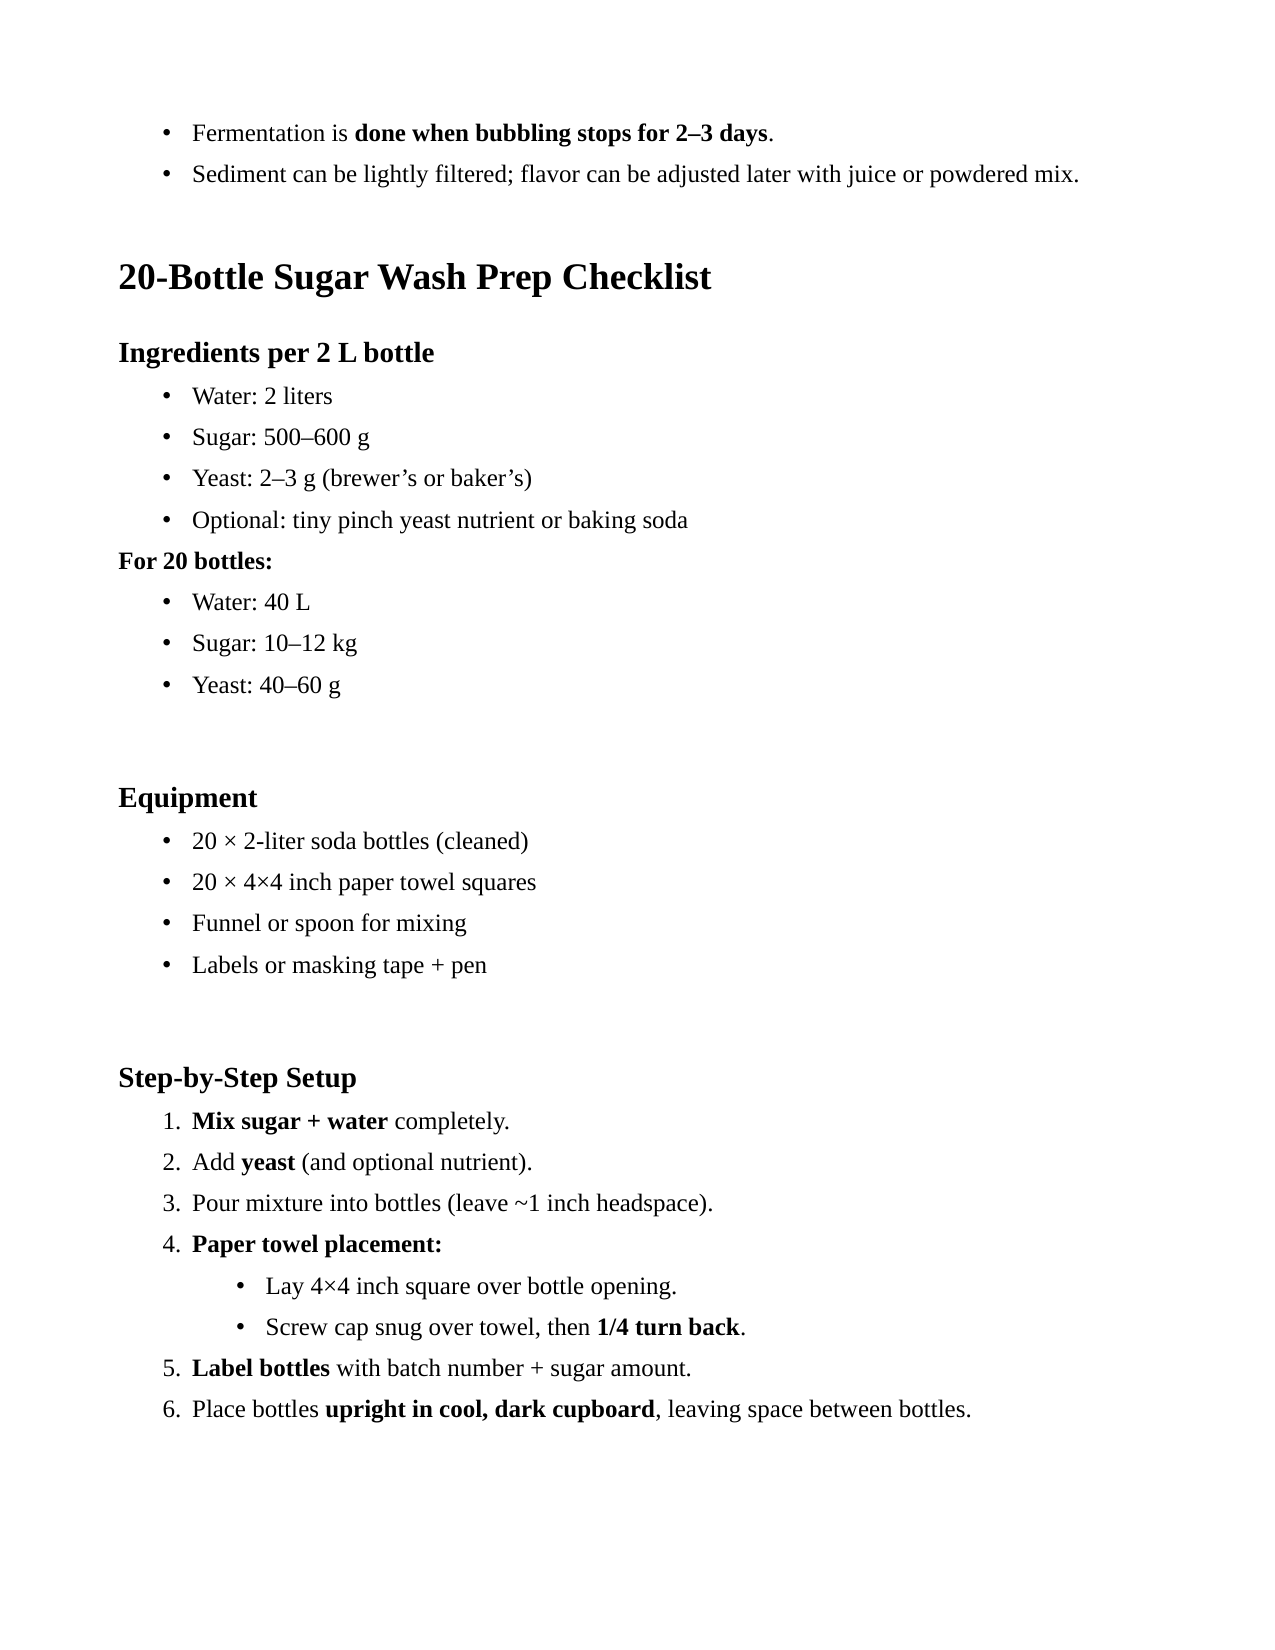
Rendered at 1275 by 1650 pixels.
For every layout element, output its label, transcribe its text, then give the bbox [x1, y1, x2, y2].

list Labels or masking tape + pen [162, 950, 1157, 978]
list 20 × 4×4 inch paper towel squares [162, 867, 1157, 896]
text For 20 bottles: [118, 546, 1157, 575]
list Add yeast (and optional nutrient). [162, 1147, 1157, 1176]
list Label bottles with batch number + sugar amount. [162, 1353, 1157, 1382]
list Sugar: 500–600 g [162, 422, 1157, 451]
subtitle Step-by-Step Setup [118, 1060, 1157, 1093]
list Paper towel placement: [162, 1229, 1157, 1258]
list Water: 40 L [162, 587, 1157, 616]
list Water: 2 liters [162, 381, 1157, 410]
list Sediment can be lightly filtered; flavor can be adjusted later with juice or powdered mix. [162, 159, 1157, 188]
subtitle Ingredients per 2 L bottle [118, 335, 1157, 368]
list Mix sugar + water completely. [162, 1106, 1157, 1134]
list Optional: tiny pinch yeast nutrient or baking soda [162, 505, 1157, 533]
list Fermentation is done when bubbling stops for 2–3 days. [162, 118, 1157, 147]
subtitle 20-Bottle Sugar Wash Prep Checklist [118, 254, 1157, 297]
list Pour mixture into bottles (leave ~1 inch headspace). [162, 1188, 1157, 1217]
list Screw cap snug over towel, then 1/4 turn back. [236, 1312, 1157, 1341]
list Lay 4×4 inch square over bottle opening. [236, 1271, 1157, 1299]
list 20 × 2-liter soda bottles (cleaned) [162, 826, 1157, 855]
list Sugar: 10–12 kg [162, 628, 1157, 657]
list Yeast: 40–60 g [162, 670, 1157, 698]
subtitle Equipment [118, 780, 1157, 813]
list Yeast: 2–3 g (brewer’s or baker’s) [162, 463, 1157, 492]
list Funnel or spoon for mixing [162, 908, 1157, 937]
list Place bottles upright in cool, dark cupboard, leaving space between bottles. [162, 1394, 1157, 1423]
